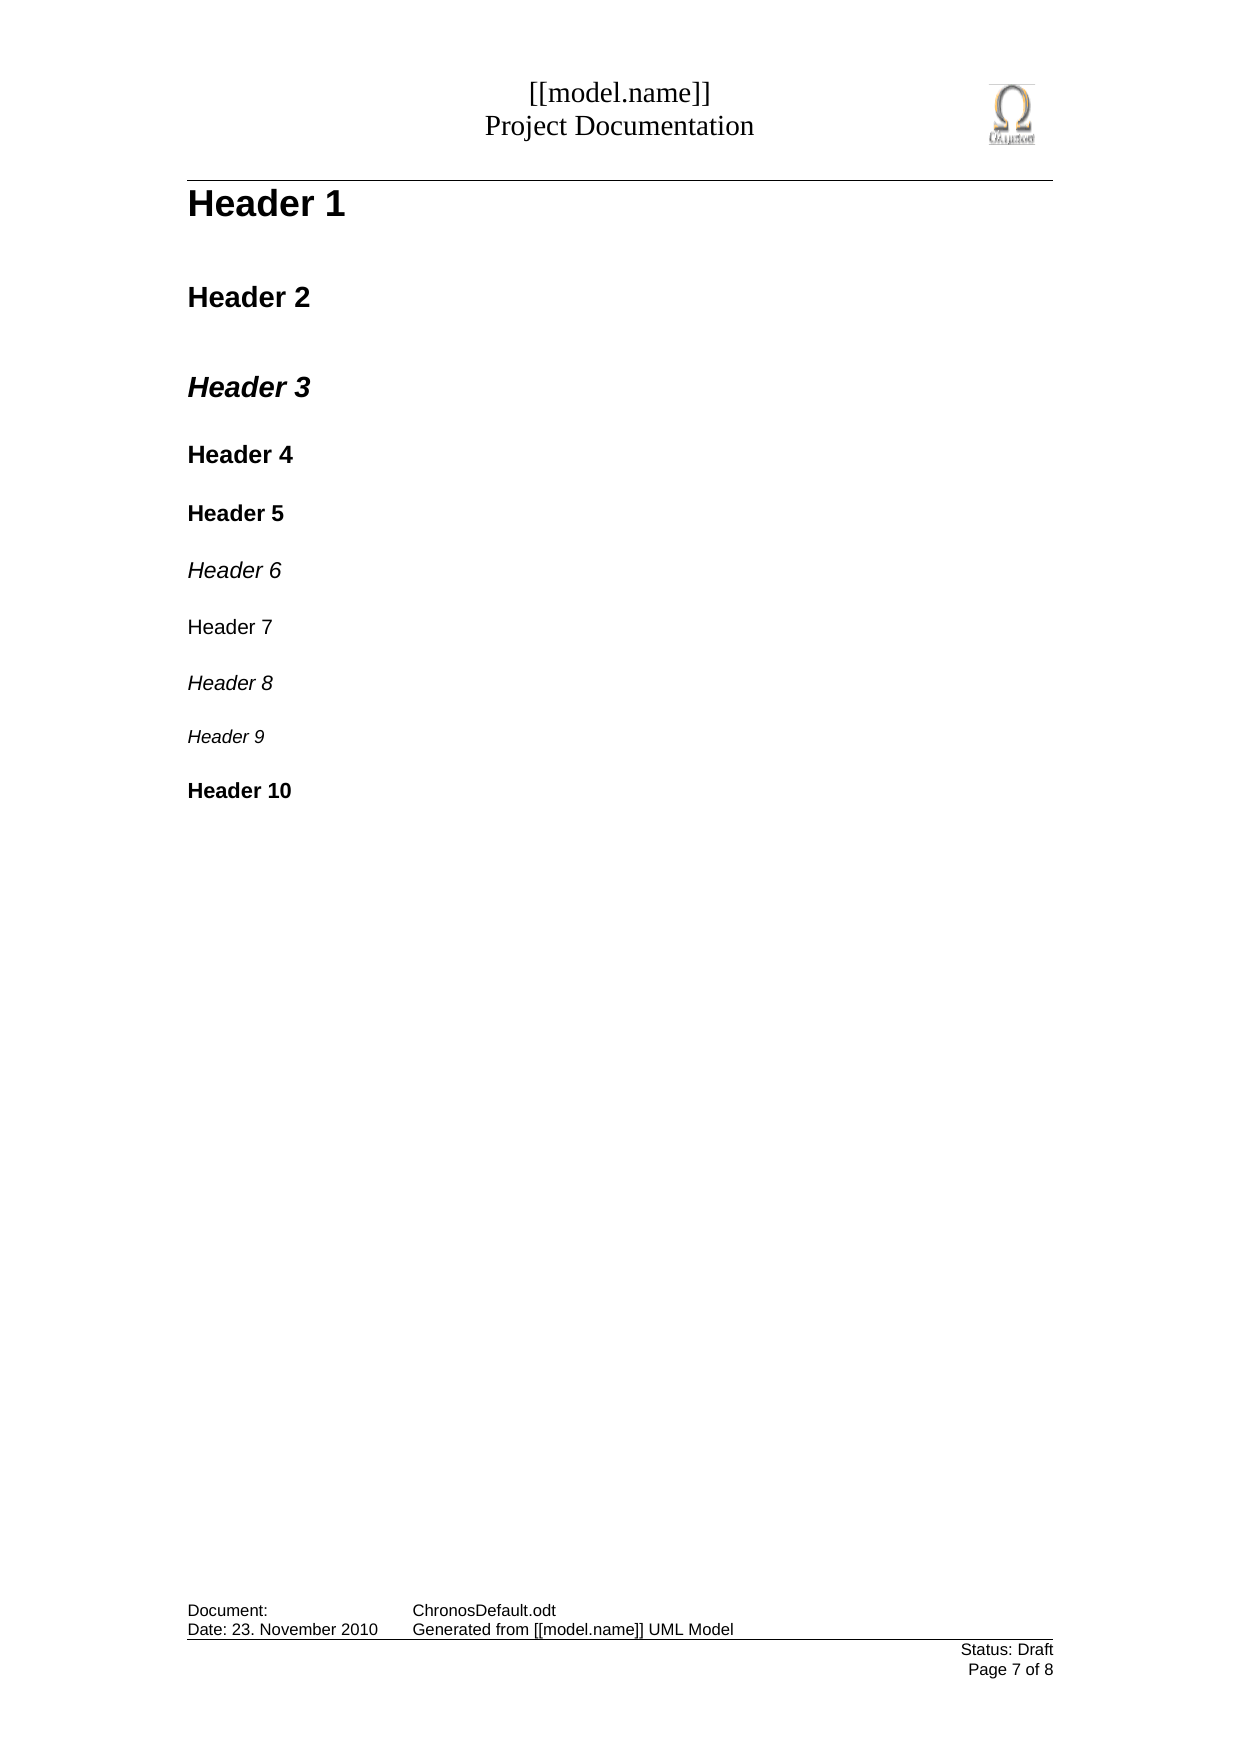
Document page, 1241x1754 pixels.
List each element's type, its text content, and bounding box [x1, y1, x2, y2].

picture [988, 84, 1036, 146]
subtitle Header 3 [187, 369, 1053, 403]
subtitle Header 1 [187, 181, 1053, 224]
subtitle Header 2 [187, 280, 1053, 313]
subtitle Header 7 [187, 615, 1053, 639]
subtitle Header 8 [187, 670, 1053, 694]
subtitle Header 4 [187, 440, 1053, 469]
subtitle Header 9 [187, 726, 1053, 747]
subtitle Header 6 [187, 557, 1053, 584]
subtitle Header 5 [187, 500, 1053, 526]
subtitle Header 10 [187, 778, 1053, 803]
